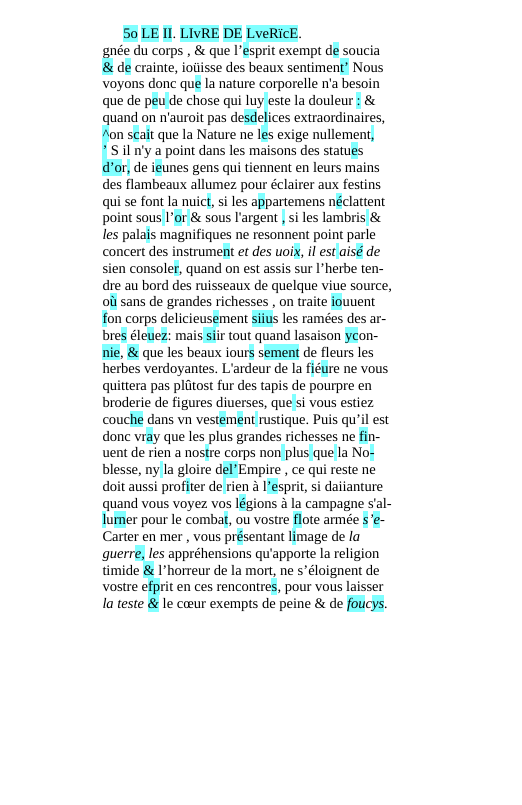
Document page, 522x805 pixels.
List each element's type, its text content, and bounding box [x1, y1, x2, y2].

text 5o LE II. LIvRE DE LveRïcE. gnée du corps , & que l’esprit exempt de soucia & de crainte, ioüisse des beaux sentiment’ Nous voyons donc que la nature corporelle n'a besoin que de peu de chose qui luy este la douleur : & quand on n'auroit pas desdelices extraordinaires, ^on scait que la Nature ne les exige nullement, ’ S il n'y a point dans les maisons des statues d’or, de ieunes gens qui tiennent en leurs mains des flambeaux allumez pour éclairer aux festins qui se font la nuict, si les appartemens néclattent point sous l’or & sous l'argent , si les lambris & les palais magnifiques ne resonnent point parle concert des instrument et des uoix, il est aisé de sien consoler, quand on est assis sur l’herbe ten- dre au bord des ruisseaux de quelque viue source, où sans de grandes richesses , on traite iouuent fon corps delicieusement siius les ramées des ar- bres éleuez: mais siir tout quand lasaison ycon- nie, & que les beaux iours sement de fleurs les herbes verdoyantes. L'ardeur de la fiéure ne vous quittera pas plûtost fur des tapis de pourpre en broderie de figures diuerses, que si vous estiez couche dans vn vestement rustique. Puis qu’il est donc vray que les plus grandes richesses ne fin- uent de rien a nostre corps non plus que la No- blesse, ny la gloire del’Empire , ce qui reste ne doit aussi profiter de rien à l’esprit, si daiianture quand vous voyez vos légions à la campagne s'al- lurner pour le combat, ou vostre flote armée s’e- Carter en mer , vous présentant limage de la guerre, les appréhensions qu'apporte la religion timide & l’horreur de la mort, ne s’éloignent de vostre efprit en ces rencontres, pour vous laisser la teste & le cœur exempts de peine & de foucys. [102, 25, 499, 612]
